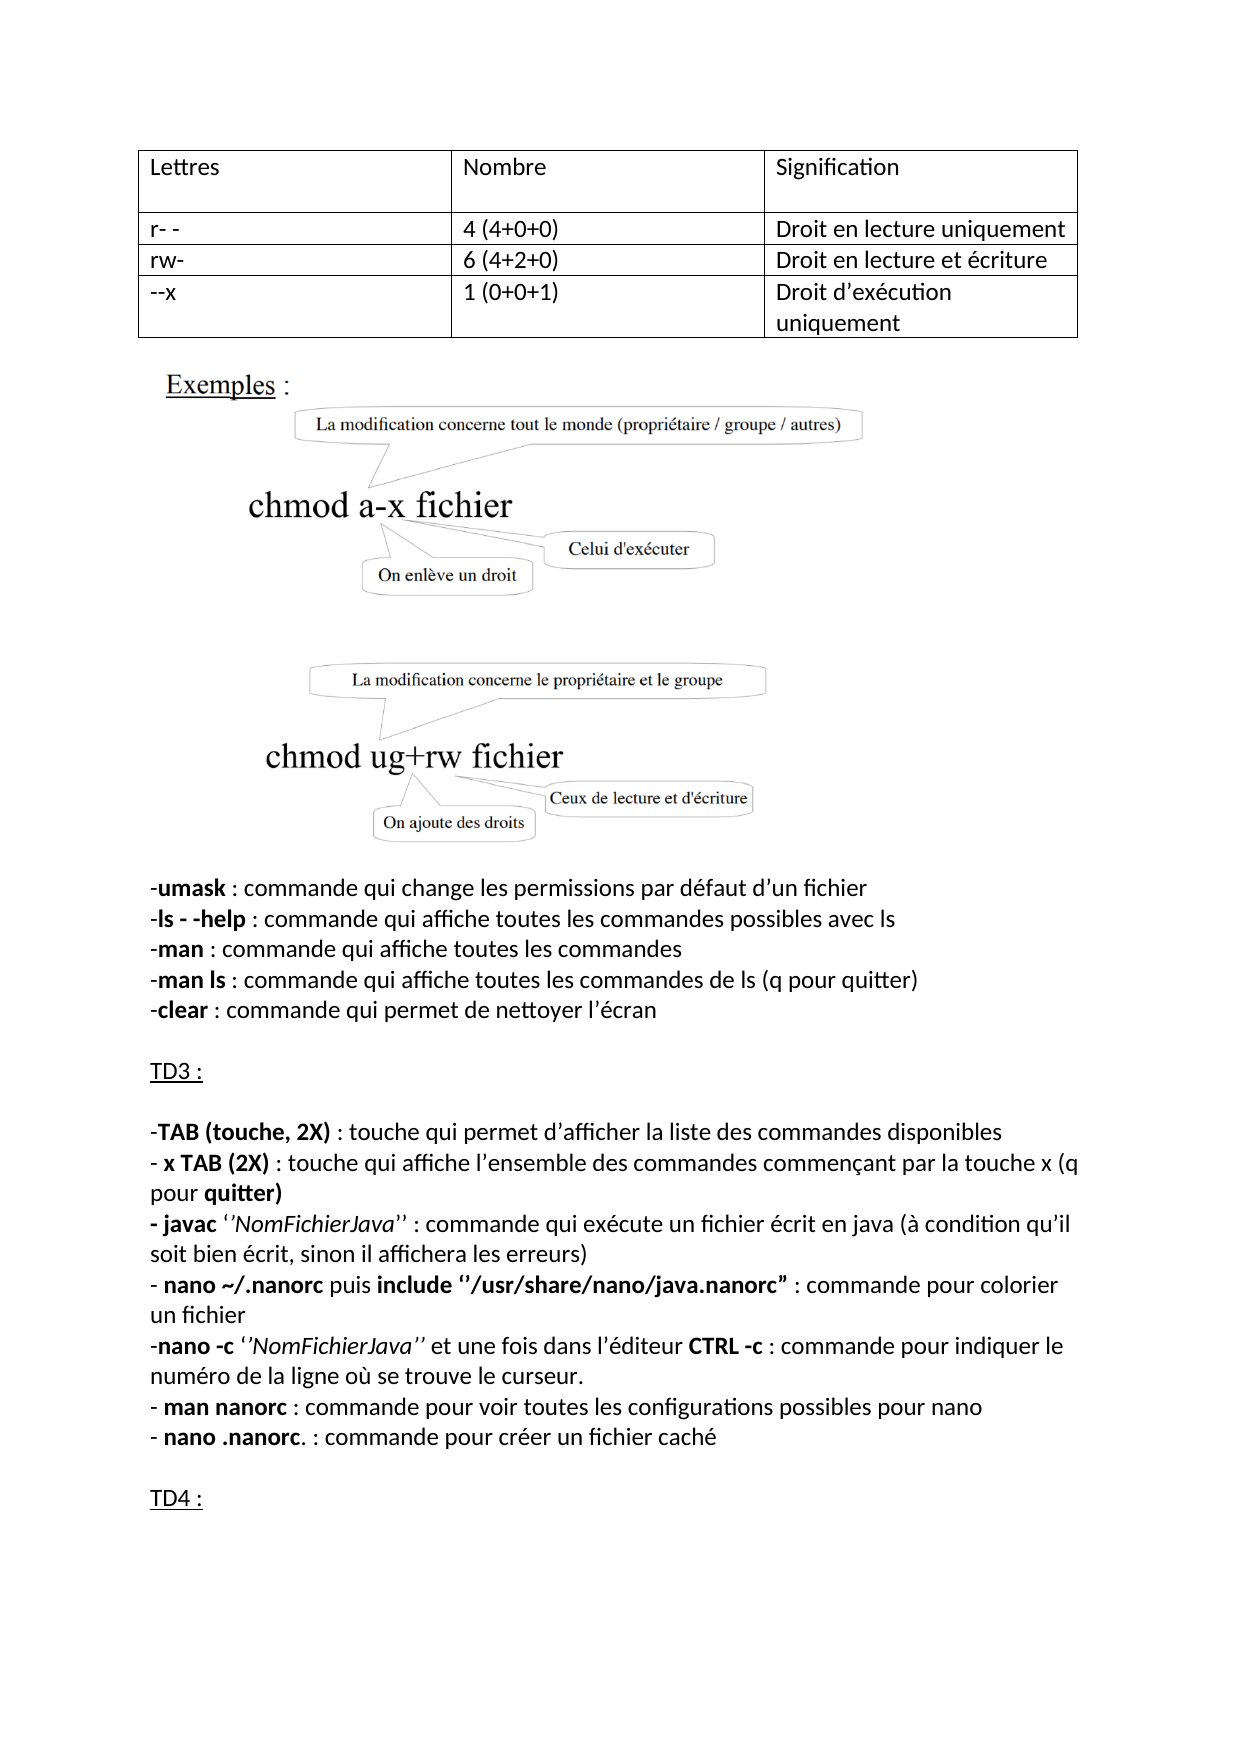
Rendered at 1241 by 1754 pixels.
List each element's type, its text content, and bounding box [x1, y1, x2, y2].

text - javac ‘’NomFichierJava’’ : commande qui exécute un fichier écrit en java (à condition qu’il soit bien écrit, sinon il affichera les erreurs) [150, 1208, 1090, 1269]
text -TAB (touche, 2X) : touche qui permet d’afficher la liste des commandes disponibles [150, 1116, 1090, 1147]
text - nano .nanorc. : commande pour créer un fichier caché [150, 1422, 1090, 1452]
table_cell rw- [139, 245, 451, 275]
table_cell 6 (4+2+0) [452, 245, 764, 275]
text -man : commande qui affiche toutes les commandes [150, 933, 1090, 964]
text -clear : commande qui permet de nettoyer l’écran [150, 994, 1090, 1025]
text -ls - -help : commande qui affiche toutes les commandes possibles avec ls [150, 903, 1090, 933]
text - nano ~/.nanorc puis include ‘’/usr/share/nano/java.nanorc” : commande pour colorier un fichier [150, 1269, 1090, 1330]
text - x TAB (2X) : touche qui affiche l’ensemble des commandes commençant par la touche x (q pour quitter) [150, 1147, 1090, 1208]
picture [150, 368, 901, 866]
text TD4 : [150, 1483, 1090, 1513]
text -umask : commande qui change les permissions par défaut d’un fichier [150, 872, 1090, 903]
table_cell 1 (0+0+1) [452, 276, 764, 337]
table_cell --x [139, 276, 451, 337]
text TD3 : [150, 1055, 1090, 1086]
table_cell r- - [139, 213, 451, 244]
table_header Signification [765, 151, 1077, 212]
table_cell Droit d’exécution uniquement [765, 276, 1077, 337]
table_cell 4 (4+0+0) [452, 213, 764, 244]
text - man nanorc : commande pour voir toutes les configurations possibles pour nano [150, 1391, 1090, 1422]
table_header Lettres [139, 151, 451, 212]
table_cell Droit en lecture uniquement [765, 213, 1077, 244]
table_cell Droit en lecture et écriture [765, 245, 1077, 275]
table_header Nombre [452, 151, 764, 212]
text -man ls : commande qui affiche toutes les commandes de ls (q pour quitter) [150, 964, 1090, 994]
text -nano -c ‘’NomFichierJava’’ et une fois dans l’éditeur CTRL -c : commande pour indiquer le numéro de la ligne où se trouve le curseur. [150, 1330, 1090, 1391]
